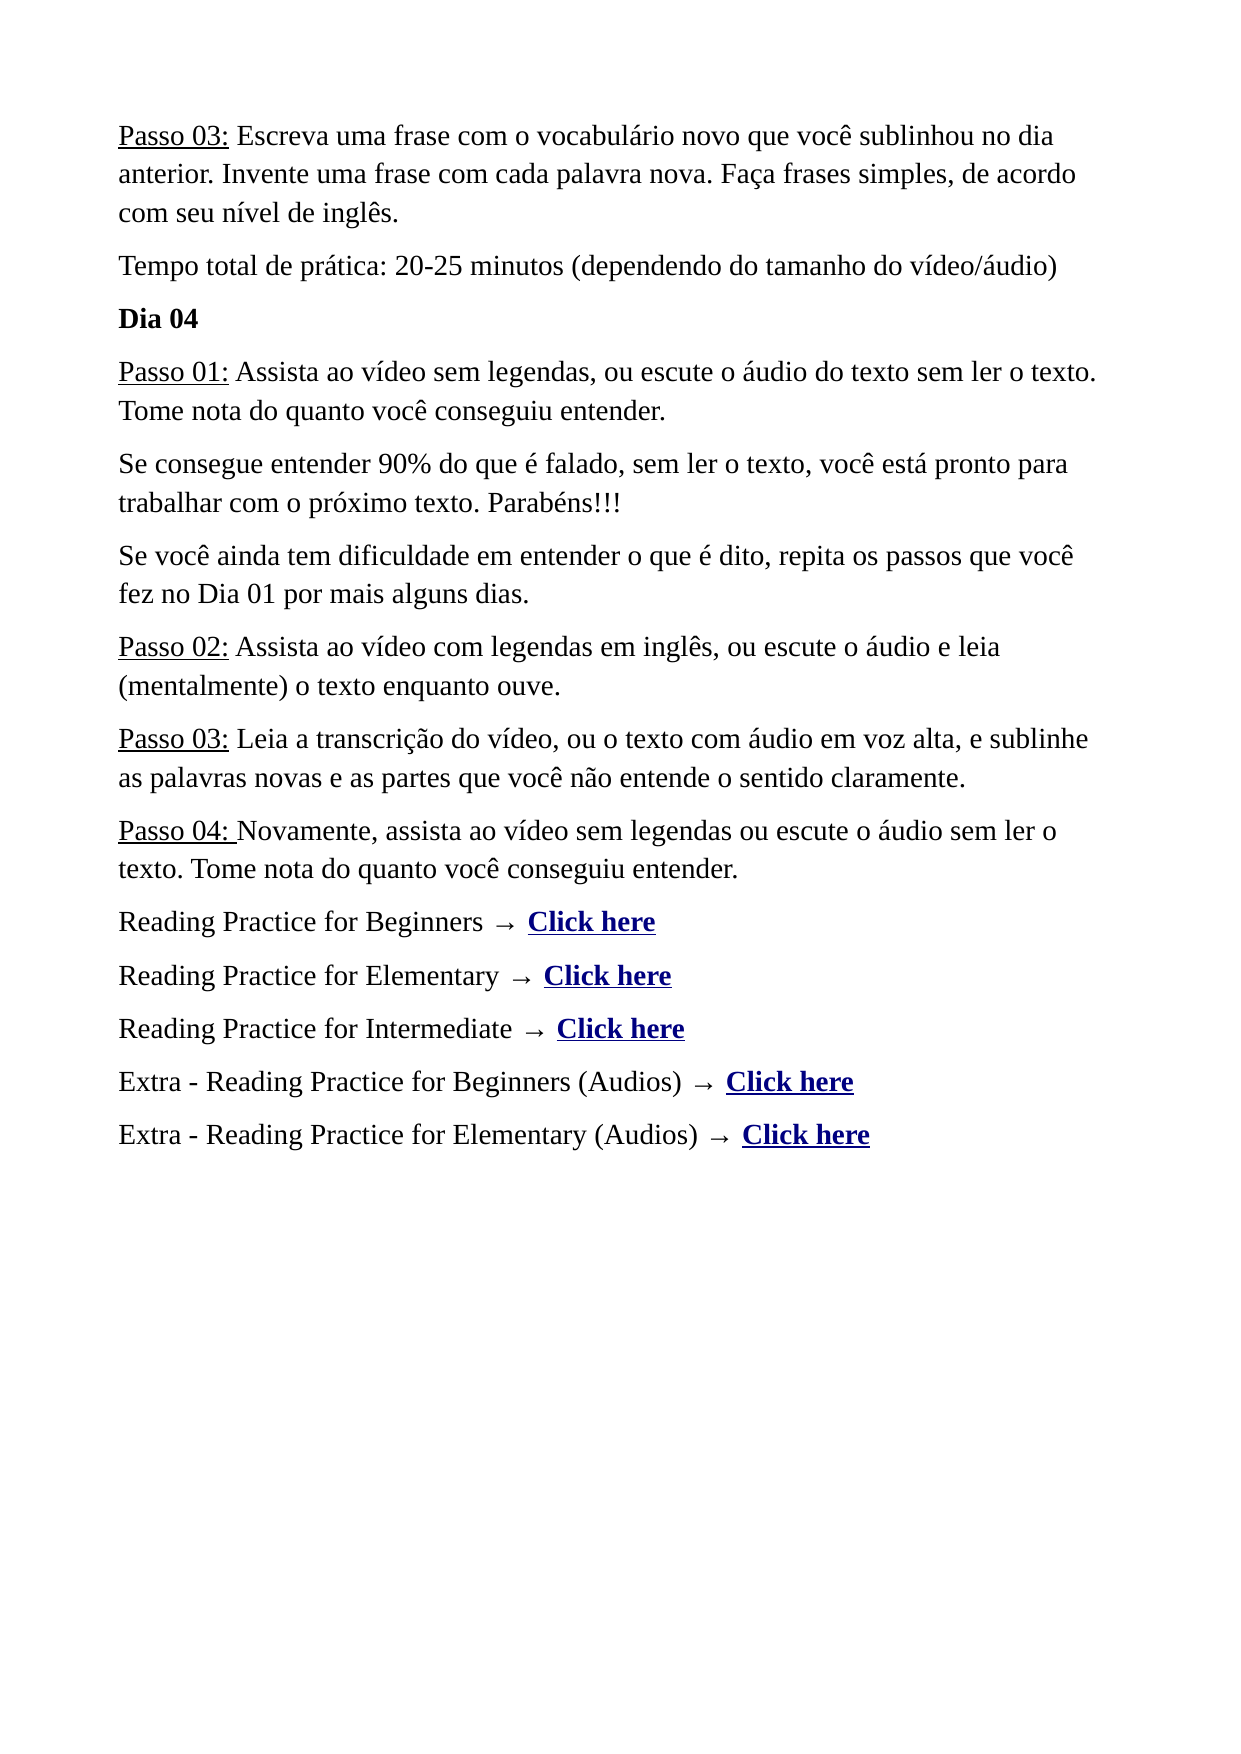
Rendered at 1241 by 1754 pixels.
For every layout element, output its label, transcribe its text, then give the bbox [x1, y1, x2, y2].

text Reading Practice for Elementary → Click here [118, 958, 1122, 991]
text Reading Practice for Intermediate → Click here [118, 1011, 1122, 1044]
text Tempo total de prática: 20-25 minutos (dependendo do tamanho do vídeo/áudio) [118, 248, 1122, 282]
text Passo 03: Leia a transcrição do vídeo, ou o texto com áudio em voz alta, e sublinhe as palavras novas e as partes que você não entende o sentido claramente. [118, 721, 1122, 793]
text Se você ainda tem dificuldade em entender o que é dito, repita os passos que você fez no Dia 01 por mais alguns dias. [118, 538, 1122, 610]
text Passo 04: Novamente, assista ao vídeo sem legendas ou escute o áudio sem ler o texto. Tome nota do quanto você conseguiu entender. [118, 813, 1122, 885]
text Passo 03: Escreva uma frase com o vocabulário novo que você sublinhou no dia anterior. Invente uma frase com cada palavra nova. Faça frases simples, de acordo com seu nível de inglês. [118, 118, 1122, 229]
text Extra - Reading Practice for Elementary (Audios) → Click here [118, 1117, 1122, 1151]
text Dia 04 [118, 301, 1122, 335]
text Passo 01: Assista ao vídeo sem legendas, ou escute o áudio do texto sem ler o texto. Tome nota do quanto você conseguiu entender. [118, 354, 1122, 427]
text Se consegue entender 90% do que é falado, sem ler o texto, você está pronto para trabalhar com o próximo texto. Parabéns!!! [118, 446, 1122, 518]
text Extra - Reading Practice for Beginners (Audios) → Click here [118, 1064, 1122, 1097]
text Reading Practice for Beginners → Click here [118, 904, 1122, 938]
text Passo 02: Assista ao vídeo com legendas em inglês, ou escute o áudio e leia (mentalmente) o texto enquanto ouve. [118, 629, 1122, 702]
